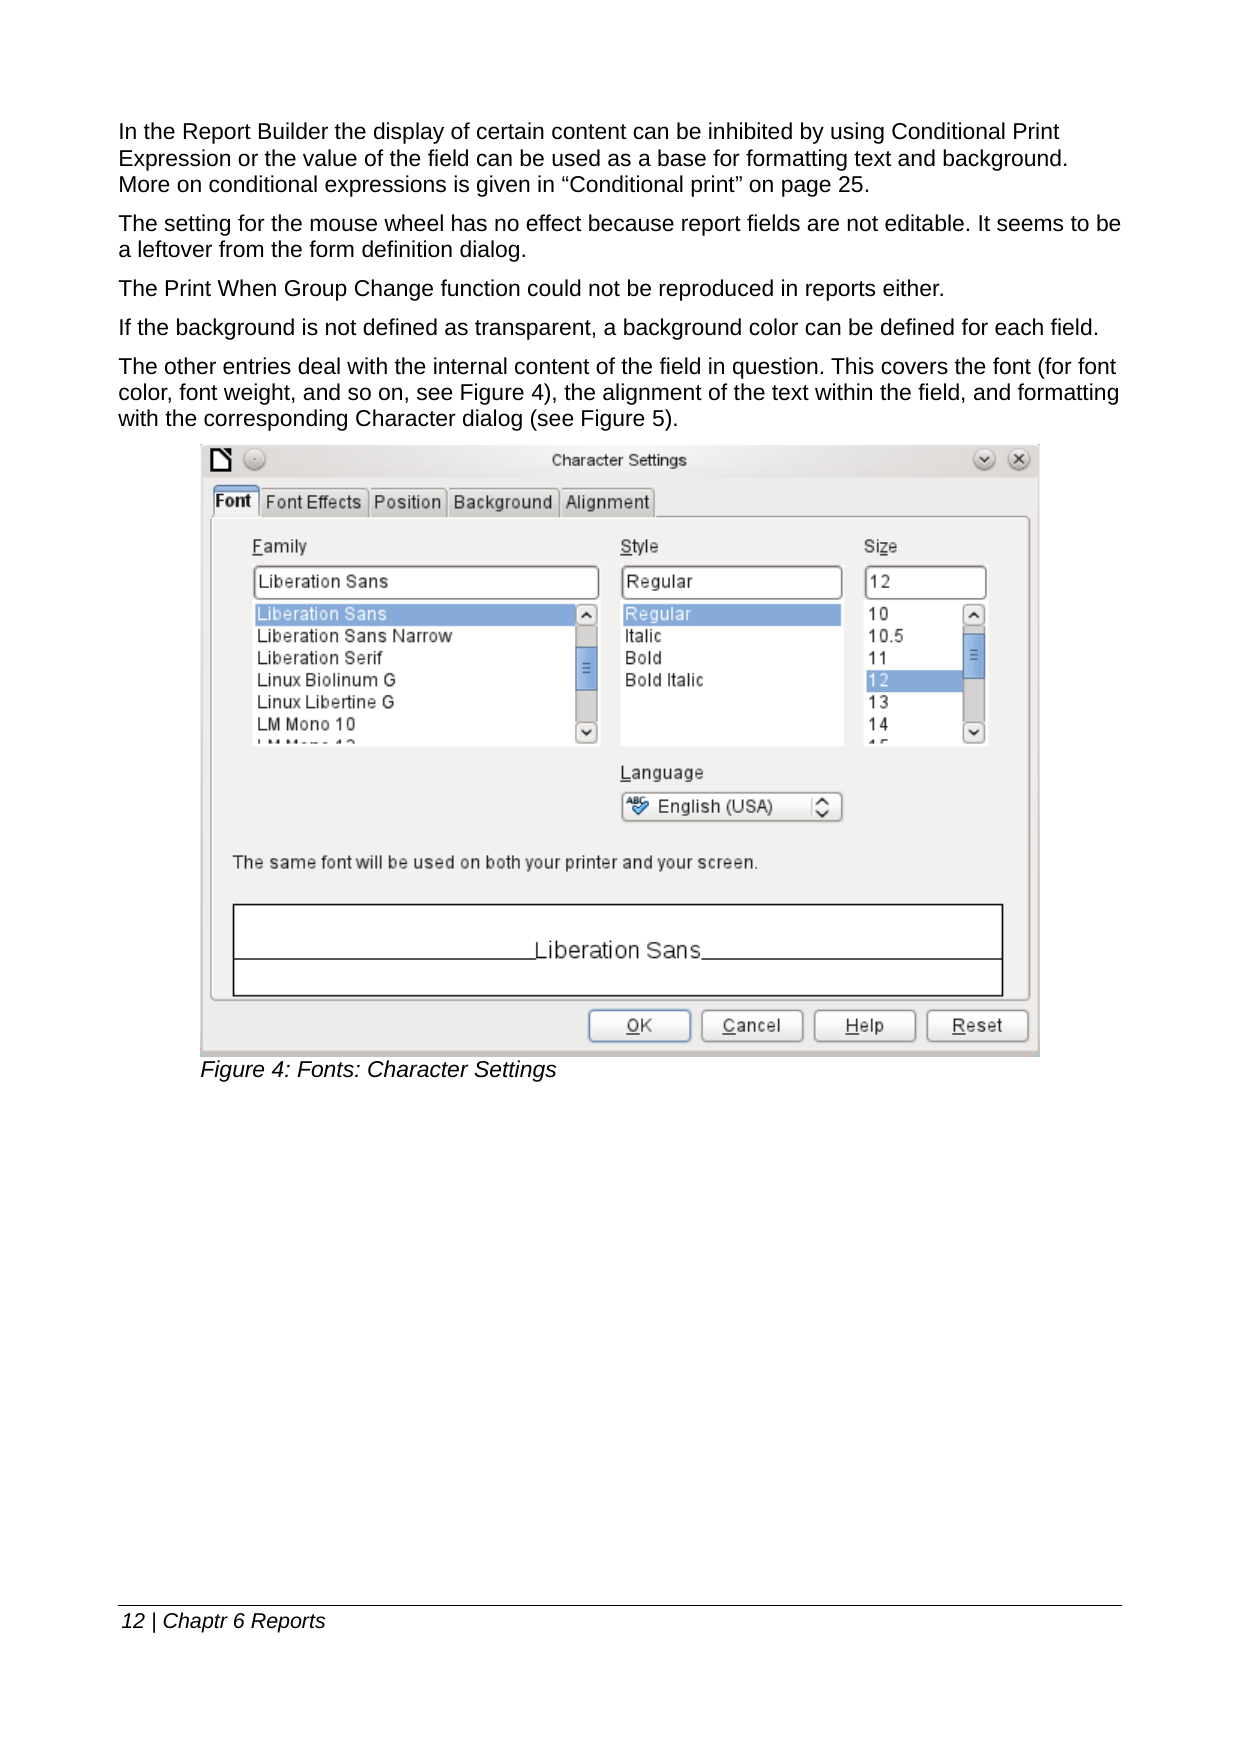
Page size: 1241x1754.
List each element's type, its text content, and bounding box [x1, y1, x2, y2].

text The setting for the mouse wheel has no effect because report fields are not editable. It seems to be a leftover from the form definition dialog. [118, 210, 1122, 262]
text If the background is not defined as transparent, a background color can be defined for each field. [118, 314, 1122, 340]
text Figure 4: Fonts: Character Settings [200, 1057, 1040, 1082]
text The Print When Group Change function could not be reproduced in reports either. [118, 275, 1122, 301]
text In the Report Builder the display of certain content can be inhibited by using Conditional Print Expression or the value of the field can be used as a base for formatting text and background. More on conditional expressions is given in “Conditional print” on page 25. [118, 118, 1122, 197]
text The other entries deal with the internal content of the field in question. This covers the font (for font color, font weight, and so on, see Figure 4), the alignment of the text within the field, and formatting with the corresponding Character dialog (see Figure 5). [118, 353, 1122, 432]
picture [200, 444, 1040, 1057]
